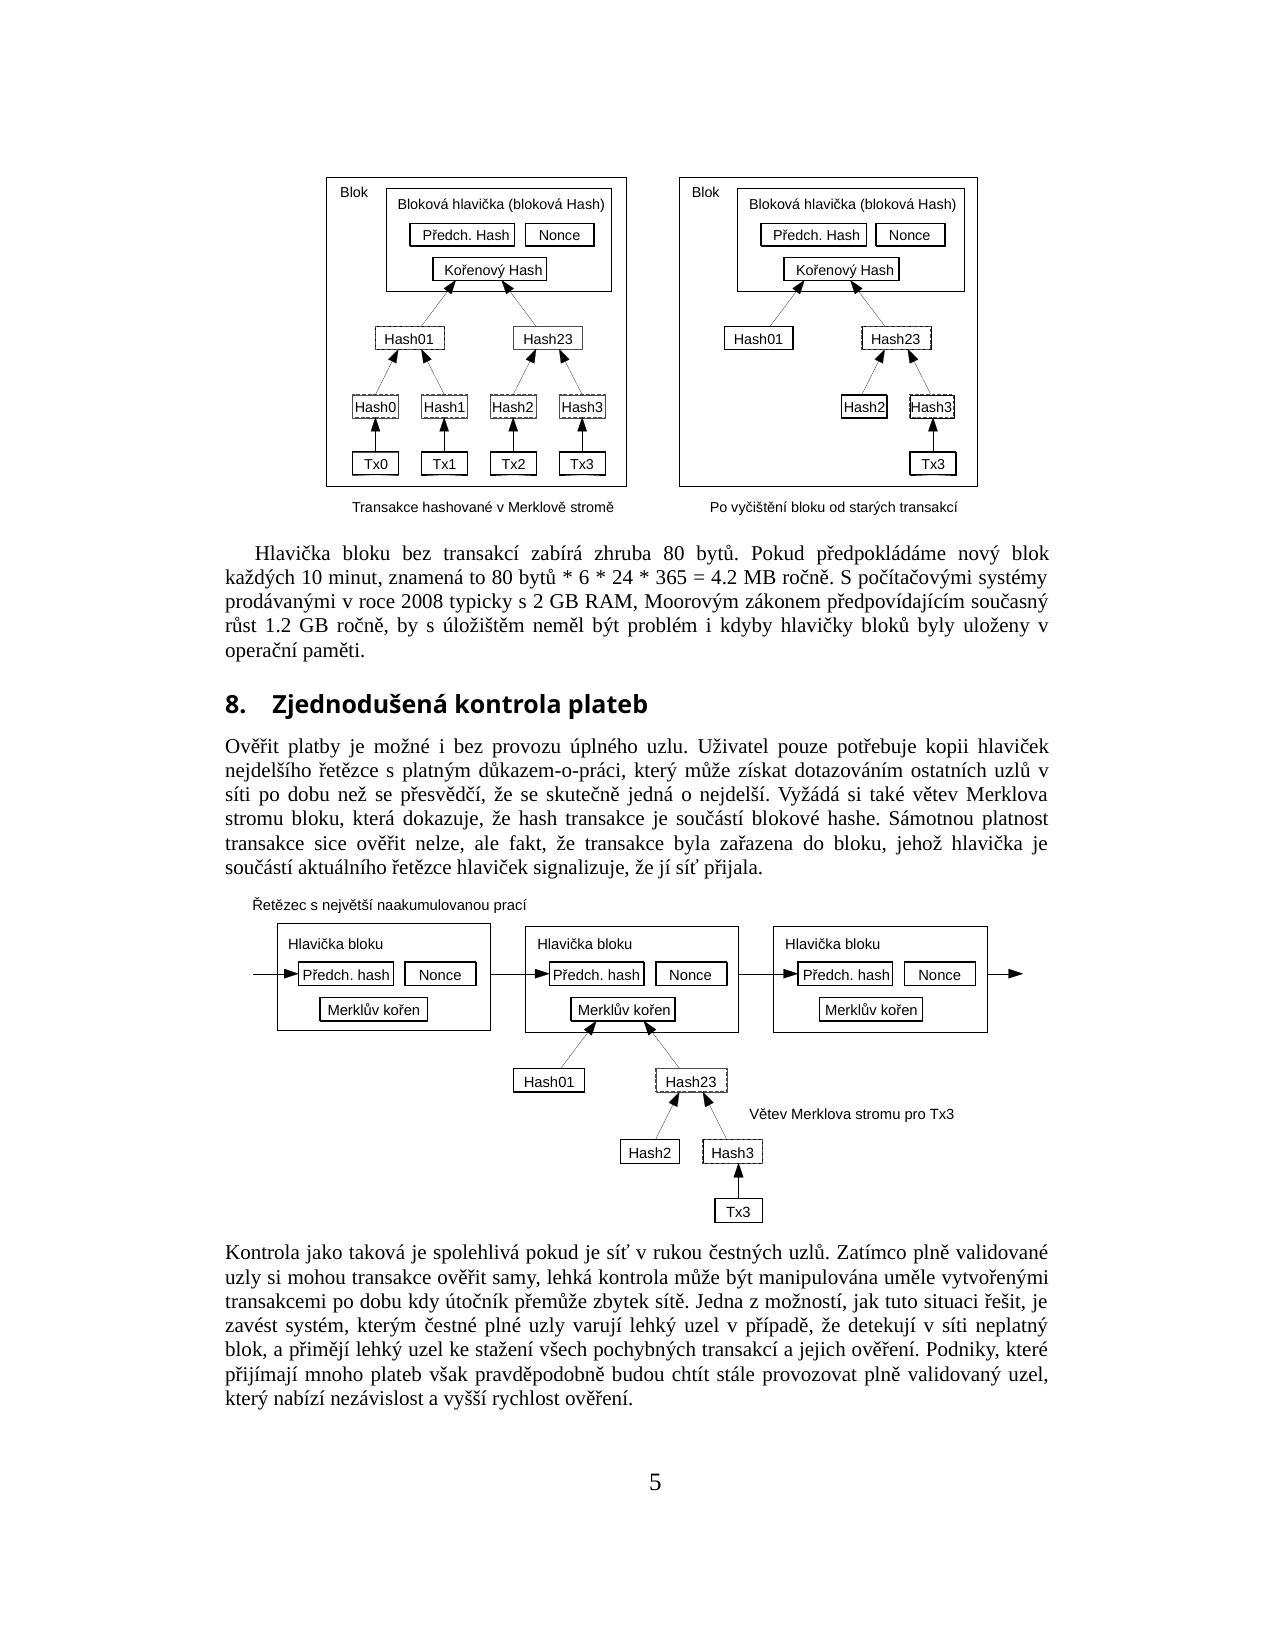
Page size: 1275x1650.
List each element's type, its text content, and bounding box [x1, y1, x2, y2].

text Ověřit platby je možné i bez provozu úplného uzlu. Uživatel pouze potřebuje kopii hlaviček nejdelšího řetězce s platným důkazem-o-práci, který může získat dotazováním ostatních uzlů v síti po dobu než se přesvědčí, že se skutečně jedná o nejdelší. Vyžádá si také větev Merklova stromu bloku, která dokazuje, že hash transakce je součástí blokové hashe. Sámotnou platnost transakce sice ověřit nelze, ale fakt, že transakce byla zařazena do bloku, jehož hlavička je součástí aktuálního řetězce hlaviček signalizuje, že jí síť přijala. [225, 733, 1050, 879]
subtitle 8. Zjednodušená kontrola plateb [225, 687, 1050, 721]
text Kontrola jako taková je spolehlivá pokud je síť v rukou čestných uzlů. Zatímco plně validované uzly si mohou transakce ověřit samy, lehká kontrola může být manipulována uměle vytvořenými transakcemi po dobu kdy útočník přemůže zbytek sítě. Jedna z možností, jak tuto situaci řešit, je zavést systém, kterým čestné plné uzly varují lehký uzel v případě, že detekují v síti neplatný blok, a přimějí lehký uzel ke stažení všech pochybných transakcí a jejich ověření. Podniky, které přijímají mnoho plateb však pravděpodobně budou chtít stále provozovat plně validovaný uzel, který nabízí nezávislost a vyšší rychlost ověření. [225, 1240, 1050, 1410]
text Hlavička bloku bez transakcí zabírá zhruba 80 bytů. Pokud předpokládáme nový blok každých 10 minut, znamená to 80 bytů * 6 * 24 * 365 = 4.2 MB ročně. S počítačovými systémy prodávanými v roce 2008 typicky s 2 GB RAM, Moorovým zákonem předpovídajícím současný růst 1.2 GB ročně, by s úložištěm neměl být problém i kdyby hlavičky bloků byly uloženy v operační paměti. [225, 540, 1050, 662]
